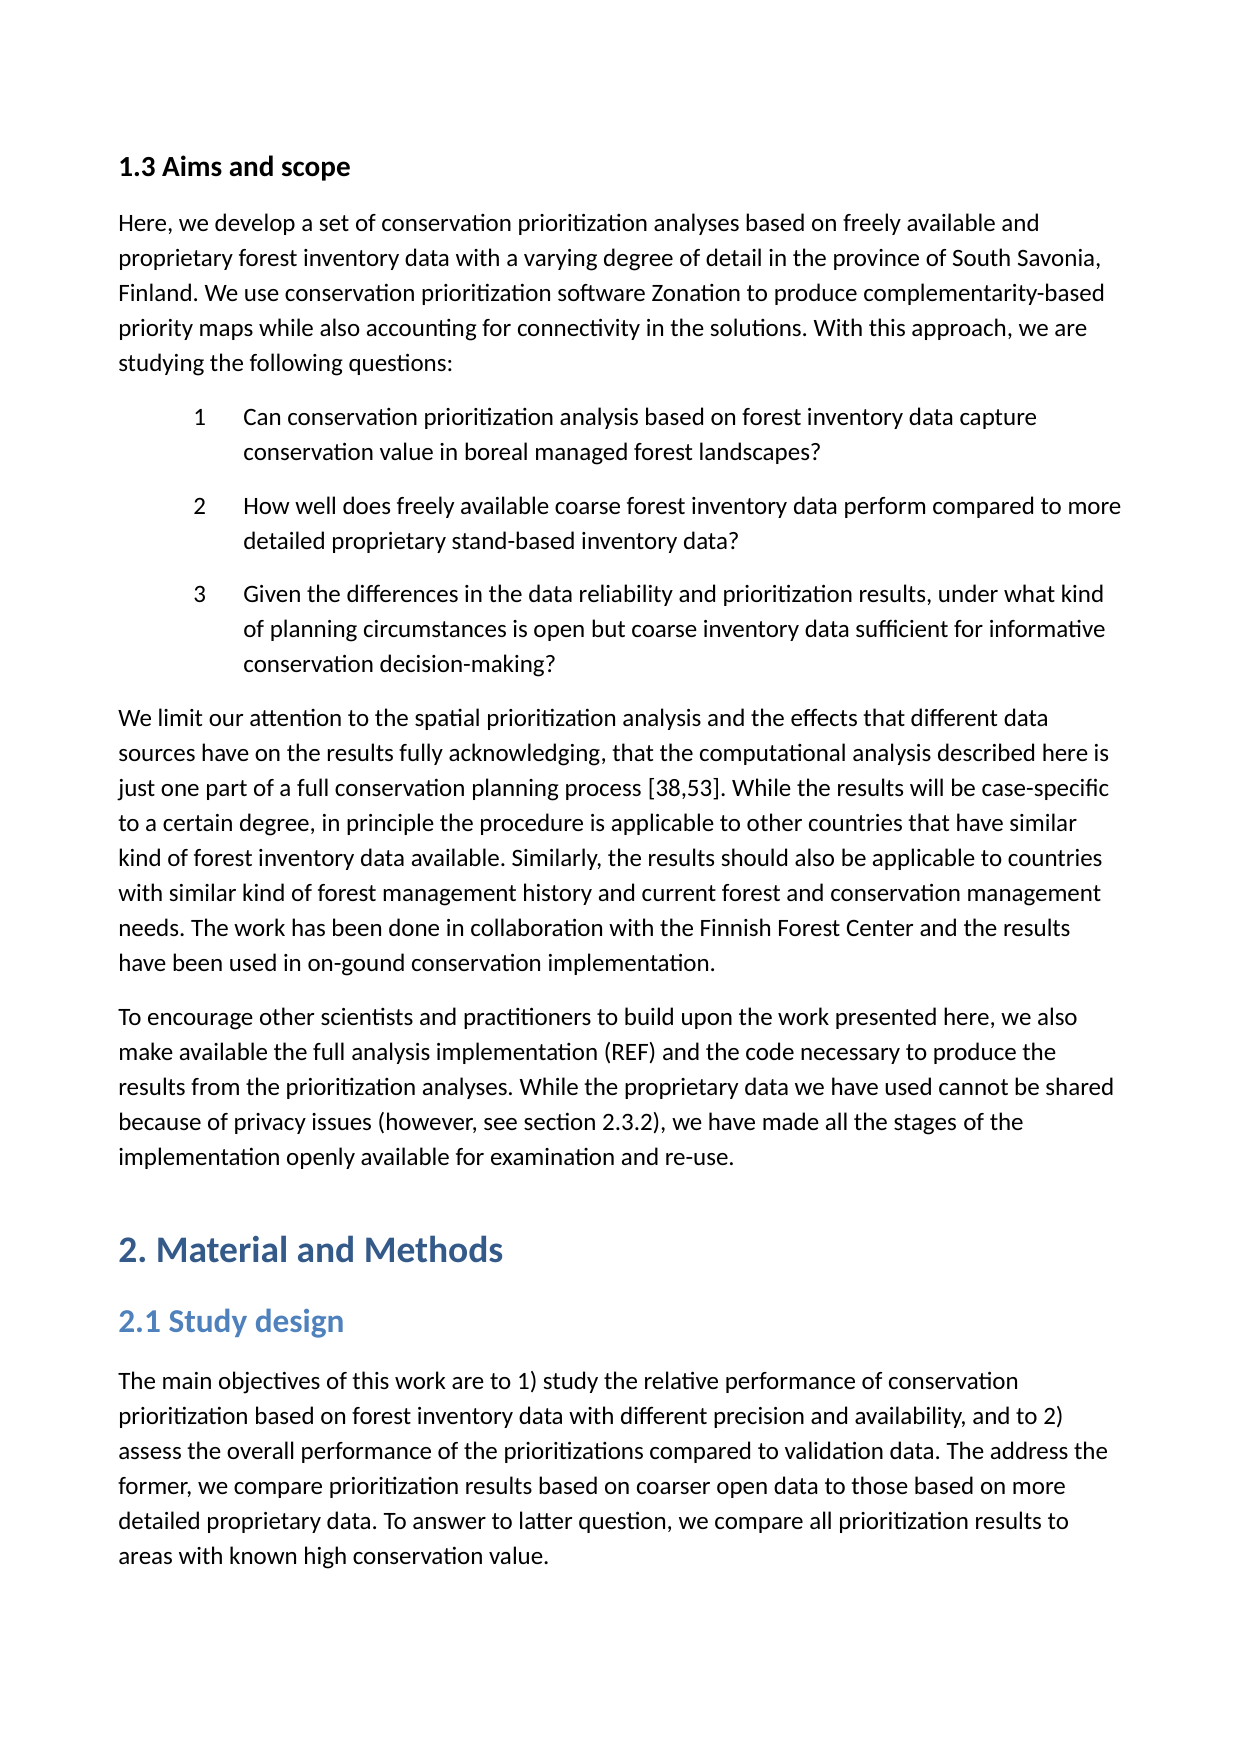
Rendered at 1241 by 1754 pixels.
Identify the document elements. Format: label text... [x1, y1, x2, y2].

subtitle 2.1 Study design [118, 1299, 1122, 1340]
list Can conservation prioritization analysis based on forest inventory data capture conservation value in boreal managed forest landscapes? [193, 401, 1122, 467]
subtitle 2. Material and Methods [118, 1226, 1122, 1272]
text We limit our attention to the spatial prioritization analysis and the effects that different data sources have on the results fully acknowledging, that the computational analysis described here is just one part of a full conservation planning process [38,53]⁠. While the results will be case-specific to a certain degree, in principle the procedure is applicable to other countries that have similar kind of forest inventory data available. Similarly, the results should also be applicable to countries with similar kind of forest management history and current forest and conservation management needs. The work has been done in collaboration with the Finnish Forest Center and the results have been used in on-gound conservation implementation. [118, 702, 1122, 978]
text To encourage other scientists and practitioners to build upon the work presented here, we also make available the full analysis implementation (REF) and the code necessary to produce the results from the prioritization analyses. While the proprietary data we have used cannot be shared because of privacy issues (however, see section 2.3.2), we have made all the stages of the implementation openly available for examination and re-use. [118, 1001, 1122, 1172]
subtitle 1.3 Aims and scope [118, 148, 1122, 183]
list How well does freely available coarse forest inventory data perform compared to more detailed proprietary stand-based inventory data? [193, 490, 1122, 555]
text The main objectives of this work are to 1) study the relative performance of conservation prioritization based on forest inventory data with different precision and availability, and to 2) assess the overall performance of the prioritizations compared to validation data. The address the former, we compare prioritization results based on coarser open data to those based on more detailed proprietary data. To answer to latter question, we compare all prioritization results to areas with known high conservation value. [118, 1365, 1122, 1571]
text Here, we develop a set of conservation prioritization analyses based on freely available and proprietary forest inventory data with a varying degree of detail in the province of South Savonia, Finland. We use conservation prioritization software Zonation to produce complementarity-based priority maps while also accounting for connectivity in the solutions. With this approach, we are studying the following questions: [118, 207, 1122, 378]
list Given the differences in the data reliability and prioritization results, under what kind of planning circumstances is open but coarse inventory data sufficient for informative conservation decision-making? [193, 578, 1122, 679]
